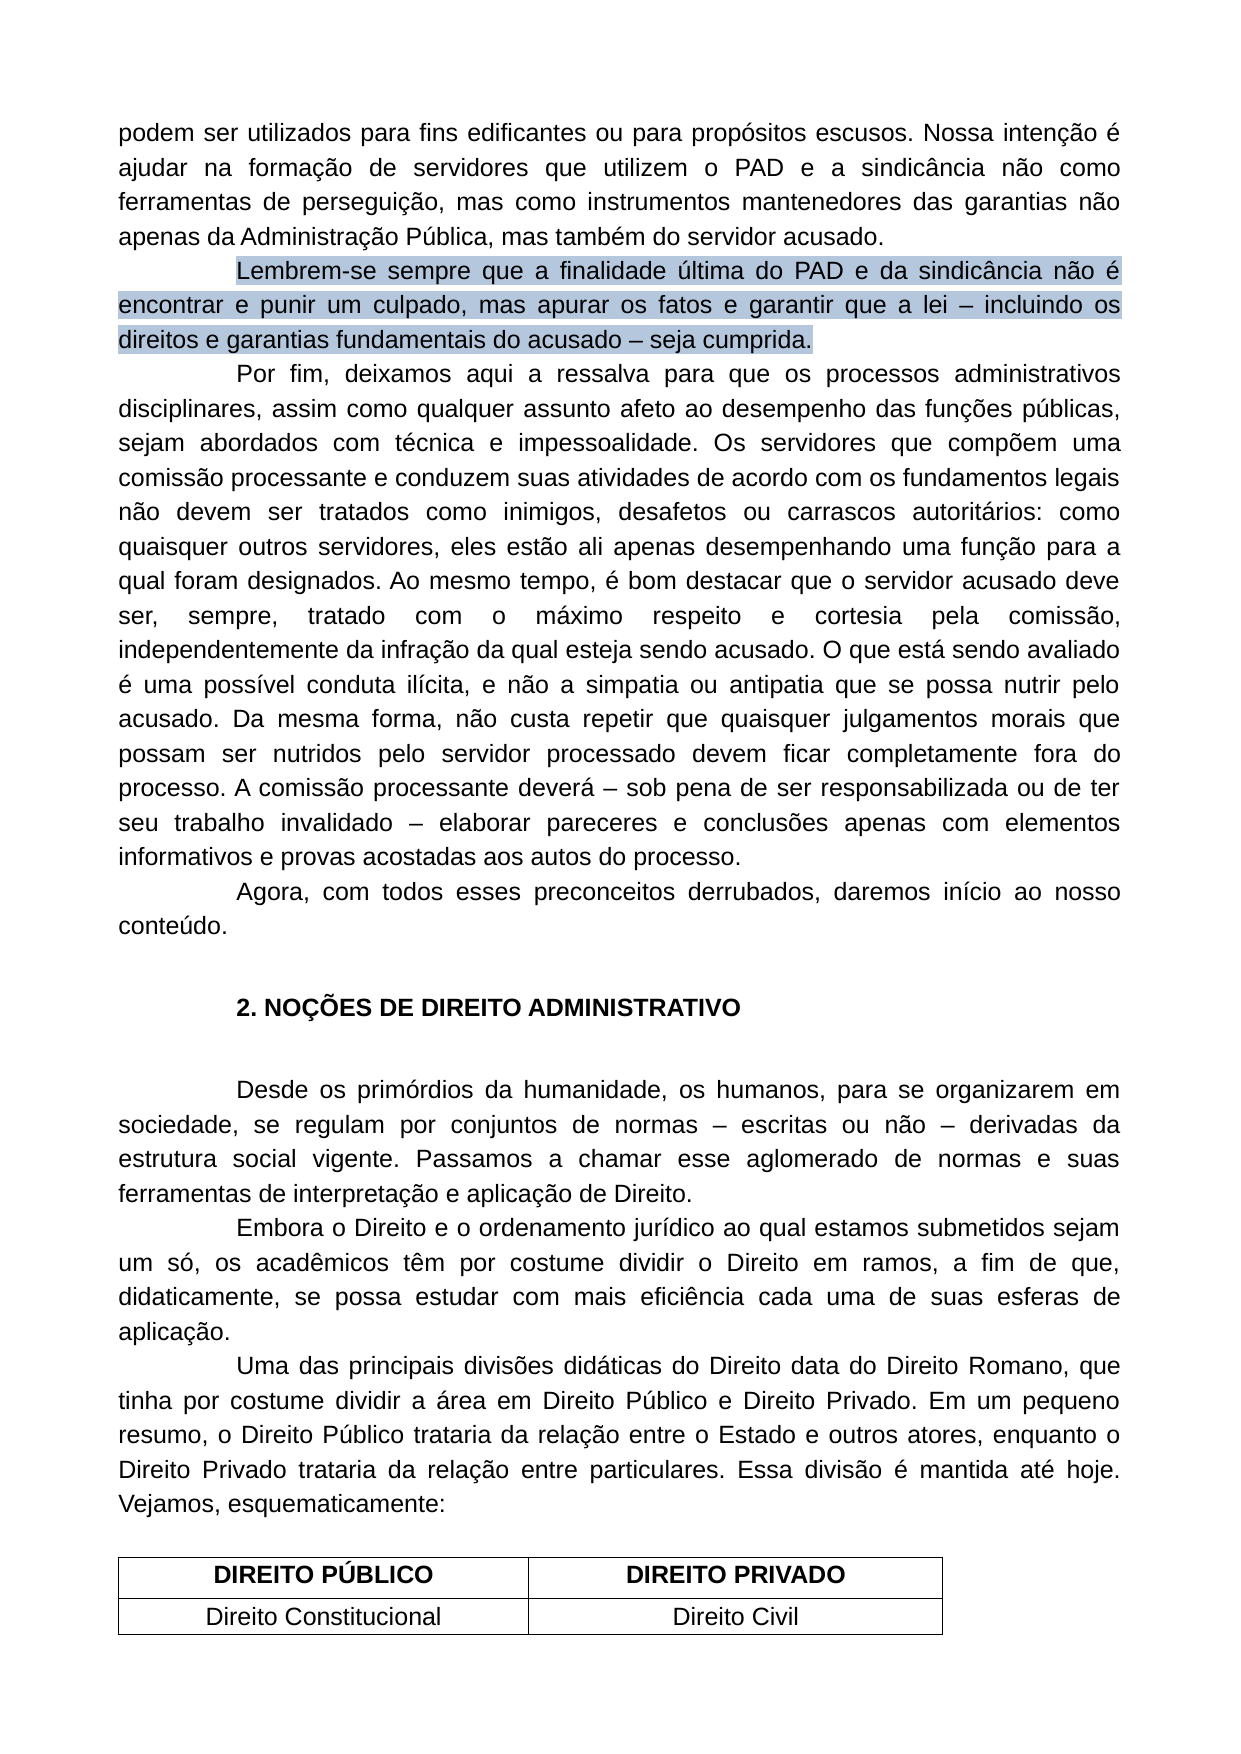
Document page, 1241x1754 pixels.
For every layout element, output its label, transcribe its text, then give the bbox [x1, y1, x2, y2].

text Agora, com todos esses preconceitos derrubados, daremos início ao nosso conteúdo. [118, 877, 1122, 940]
text podem ser utilizados para fins edificantes ou para propósitos escusos. Nossa intenção é ajudar na formação de servidores que utilizem o PAD e a sindicância não como ferramentas de perseguição, mas como instrumentos mantenedores das garantias não apenas da Administração Pública, mas também do servidor acusado. [118, 118, 1122, 250]
text Uma das principais divisões didáticas do Direito data do Direito Romano, que tinha por costume dividir a área em Direito Público e Direito Privado. Em um pequeno resumo, o Direito Público trataria da relação entre o Estado e outros atores, enquanto o Direito Privado trataria da relação entre particulares. Essa divisão é mantida até hoje. Vejamos, esquematicamente: [118, 1351, 1122, 1518]
table_cell Direito Civil [529, 1599, 942, 1633]
table_header DIREITO PRIVADO [529, 1558, 942, 1598]
text Por fim, deixamos aqui a ressalva para que os processos administrativos disciplinares, assim como qualquer assunto afeto ao desempenho das funções públicas, sejam abordados com técnica e impessoalidade. Os servidores que compõem uma comissão processante e conduzem suas atividades de acordo com os fundamentos legais não devem ser tratados como inimigos, desafetos ou carrascos autoritários: como quaisquer outros servidores, eles estão ali apenas desempenhando uma função para a qual foram designados. Ao mesmo tempo, é bom destacar que o servidor acusado deve ser, sempre, tratado com o máximo respeito e cortesia pela comissão, independentemente da infração da qual esteja sendo acusado. O que está sendo avaliado é uma possível conduta ilícita, e não a simpatia ou antipatia que se possa nutrir pelo acusado. Da mesma forma, não custa repetir que quaisquer julgamentos morais que possam ser nutridos pelo servidor processado devem ficar completamente fora do processo. A comissão processante deverá – sob pena de ser responsabilizada ou de ter seu trabalho invalidado – elaborar pareceres e conclusões apenas com elementos informativos e provas acostadas aos autos do processo. [118, 359, 1122, 871]
text Embora o Direito e o ordenamento jurídico ao qual estamos submetidos sejam um só, os acadêmicos têm por costume dividir o Direito em ramos, a fim de que, didaticamente, se possa estudar com mais eficiência cada uma de suas esferas de aplicação. [118, 1213, 1122, 1345]
text Desde os primórdios da humanidade, os humanos, para se organizarem em sociedade, se regulam por conjuntos de normas – escritas ou não – derivadas da estrutura social vigente. Passamos a chamar esse aglomerado de normas e suas ferramentas de interpretação e aplicação de Direito. [118, 1075, 1122, 1207]
text Lembrem-se sempre que a finalidade última do PAD e da sindicância não é encontrar e punir um culpado, mas apurar os fatos e garantir que a lei – incluindo os direitos e garantias fundamentais do acusado – seja cumprida. [118, 256, 1122, 354]
table_cell Direito Constitucional [119, 1599, 528, 1633]
table_header DIREITO PÚBLICO [119, 1558, 528, 1598]
text 2. NOÇÕES DE DIREITO ADMINISTRATIVO [118, 993, 1122, 1022]
